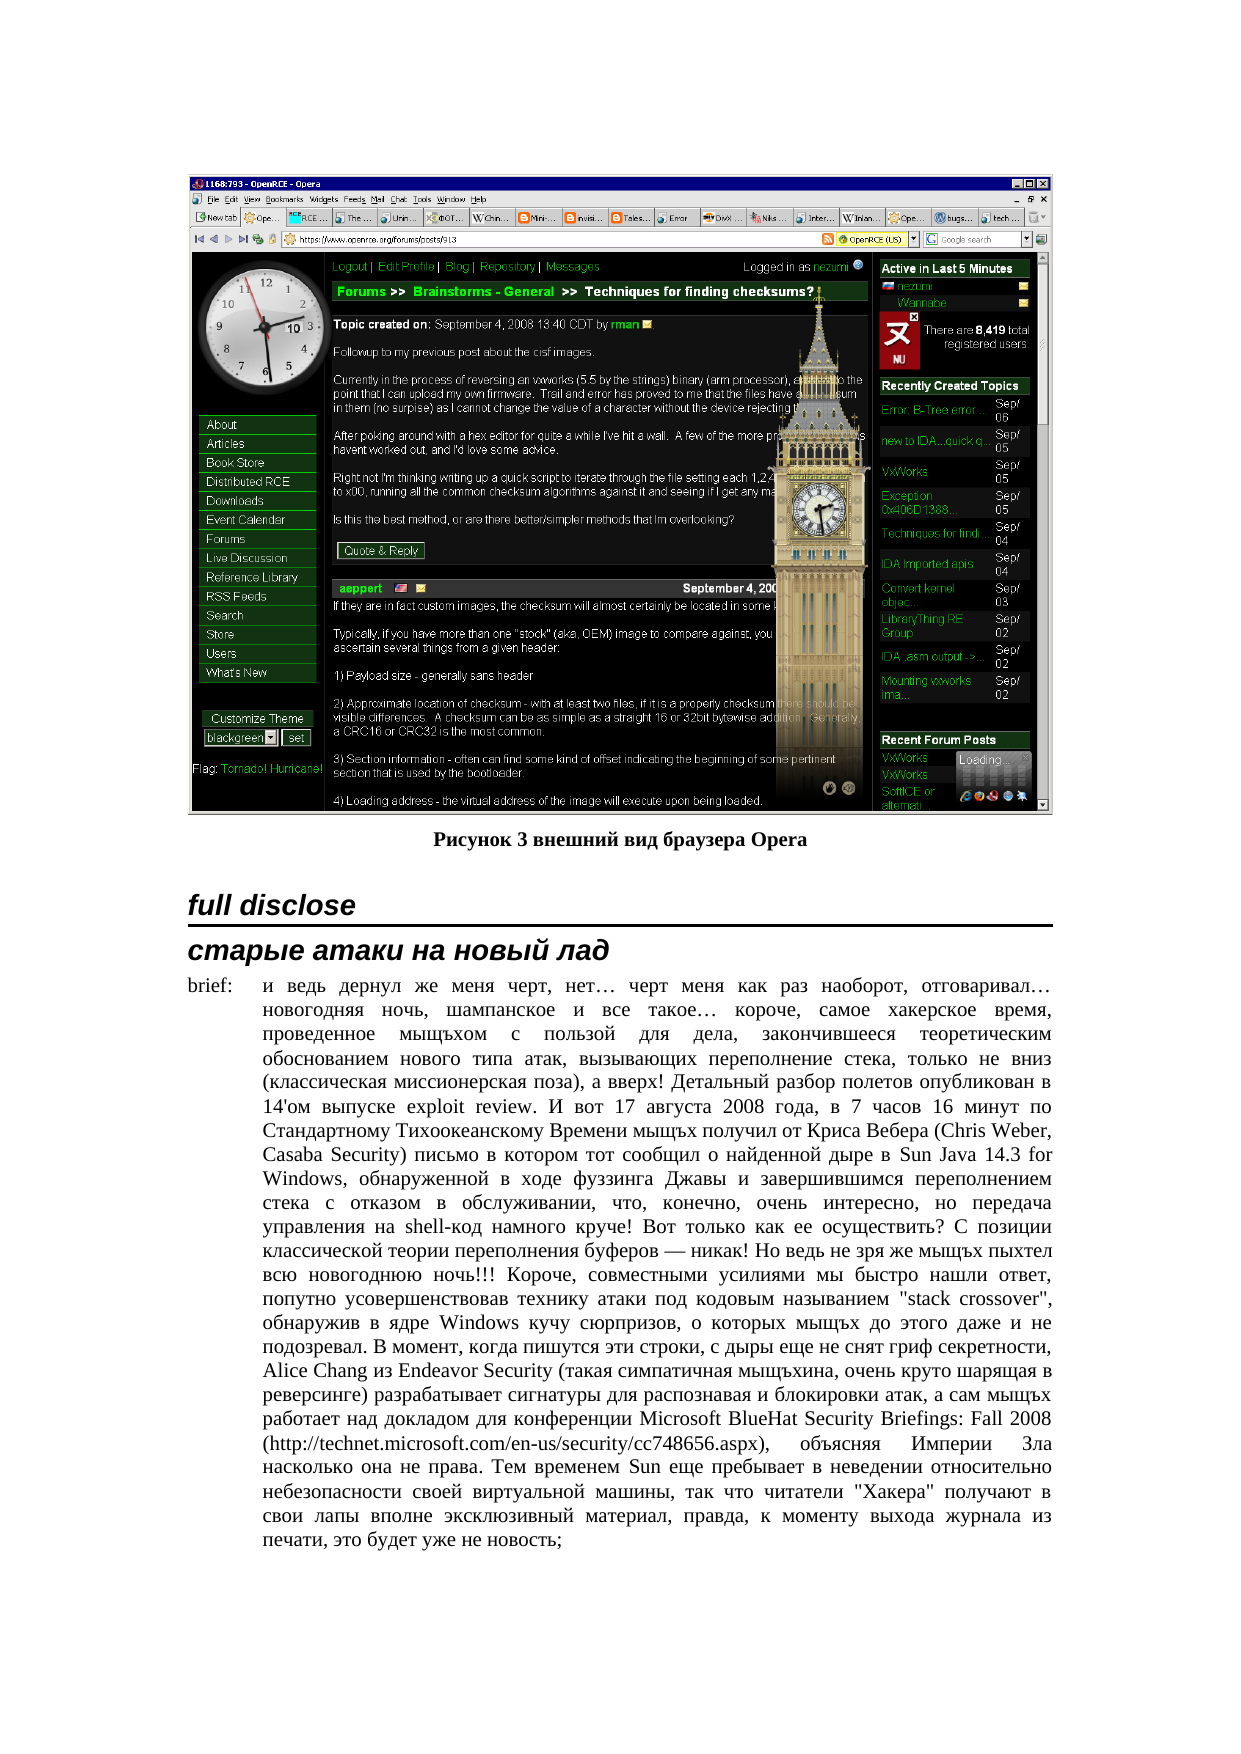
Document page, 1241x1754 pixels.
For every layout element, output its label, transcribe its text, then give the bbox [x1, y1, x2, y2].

subtitle старые атаки на новый лад [187, 933, 1053, 967]
picture [187, 174, 1053, 815]
text brief: и ведь дернул же меня черт, нет… черт меня как раз наоборот, отговаривал… новогодняя ночь, шампанское и все такое… короче, самое хакерское время, проведенное мыщъхом с пользой для дела, закончившееся теоретическим обоснованием нового типа атак, вызывающих переполнение стека, только не вниз (классическая миссионерская поза), а вверх! Детальный разбор полетов опубликован в 14'ом выпуске exploit review. И вот 17 августа 2008 года, в 7 часов 16 минут по Стандартному Тихоокеанскому Времени мыщъх получил от Криса Вебера (Chris Weber, Casaba Security) письмо в котором тот сообщил о найденной дыре в Sun Java 14.3 for Windows, обнаруженной в ходе фуззинга Джавы и завершившимся переполнением стека с отказом в обслуживании, что, конечно, очень интересно, но передача управления на shell-код намного круче! Вот только как ее осуществить? С позиции классической теории переполнения буферов — никак! Но ведь не зря же мыщъх пыхтел всю новогоднюю ночь!!! Короче, совместными усилиями мы быстро нашли ответ, попутно усовершенствовав технику атаки под кодовым называнием "stack crossover", обнаружив в ядре Windows кучу сюрпризов, о которых мыщъх до этого даже и не подозревал. В момент, когда пишутся эти строки, с дыры еще не снят гриф секретности, Alice Chang из Endeavor Security (такая симпатичная мыщъхина, очень круто шарящая в реверсинге) разрабатывает сигнатуры для распознавая и блокировки атак, а сам мыщъх работает над докладом для конференции Microsoft BlueHat Security Briefings: Fall 2008 (http://technet.microsoft.com/en-us/security/cc748656.aspx), объясняя Империи Зла насколько она не права. Тем временем Sun еще пребывает в неведении относительно небезопасности своей виртуальной машины, так что читатели "Хакера" получают в свои лапы вполне эксклюзивный материал, правда, к моменту выхода журнала из печати, это будет уже не новость; [187, 973, 1053, 1551]
subtitle full disclose [187, 888, 1053, 927]
text Рисунок 3 внешний вид браузера Opera [187, 827, 1053, 851]
